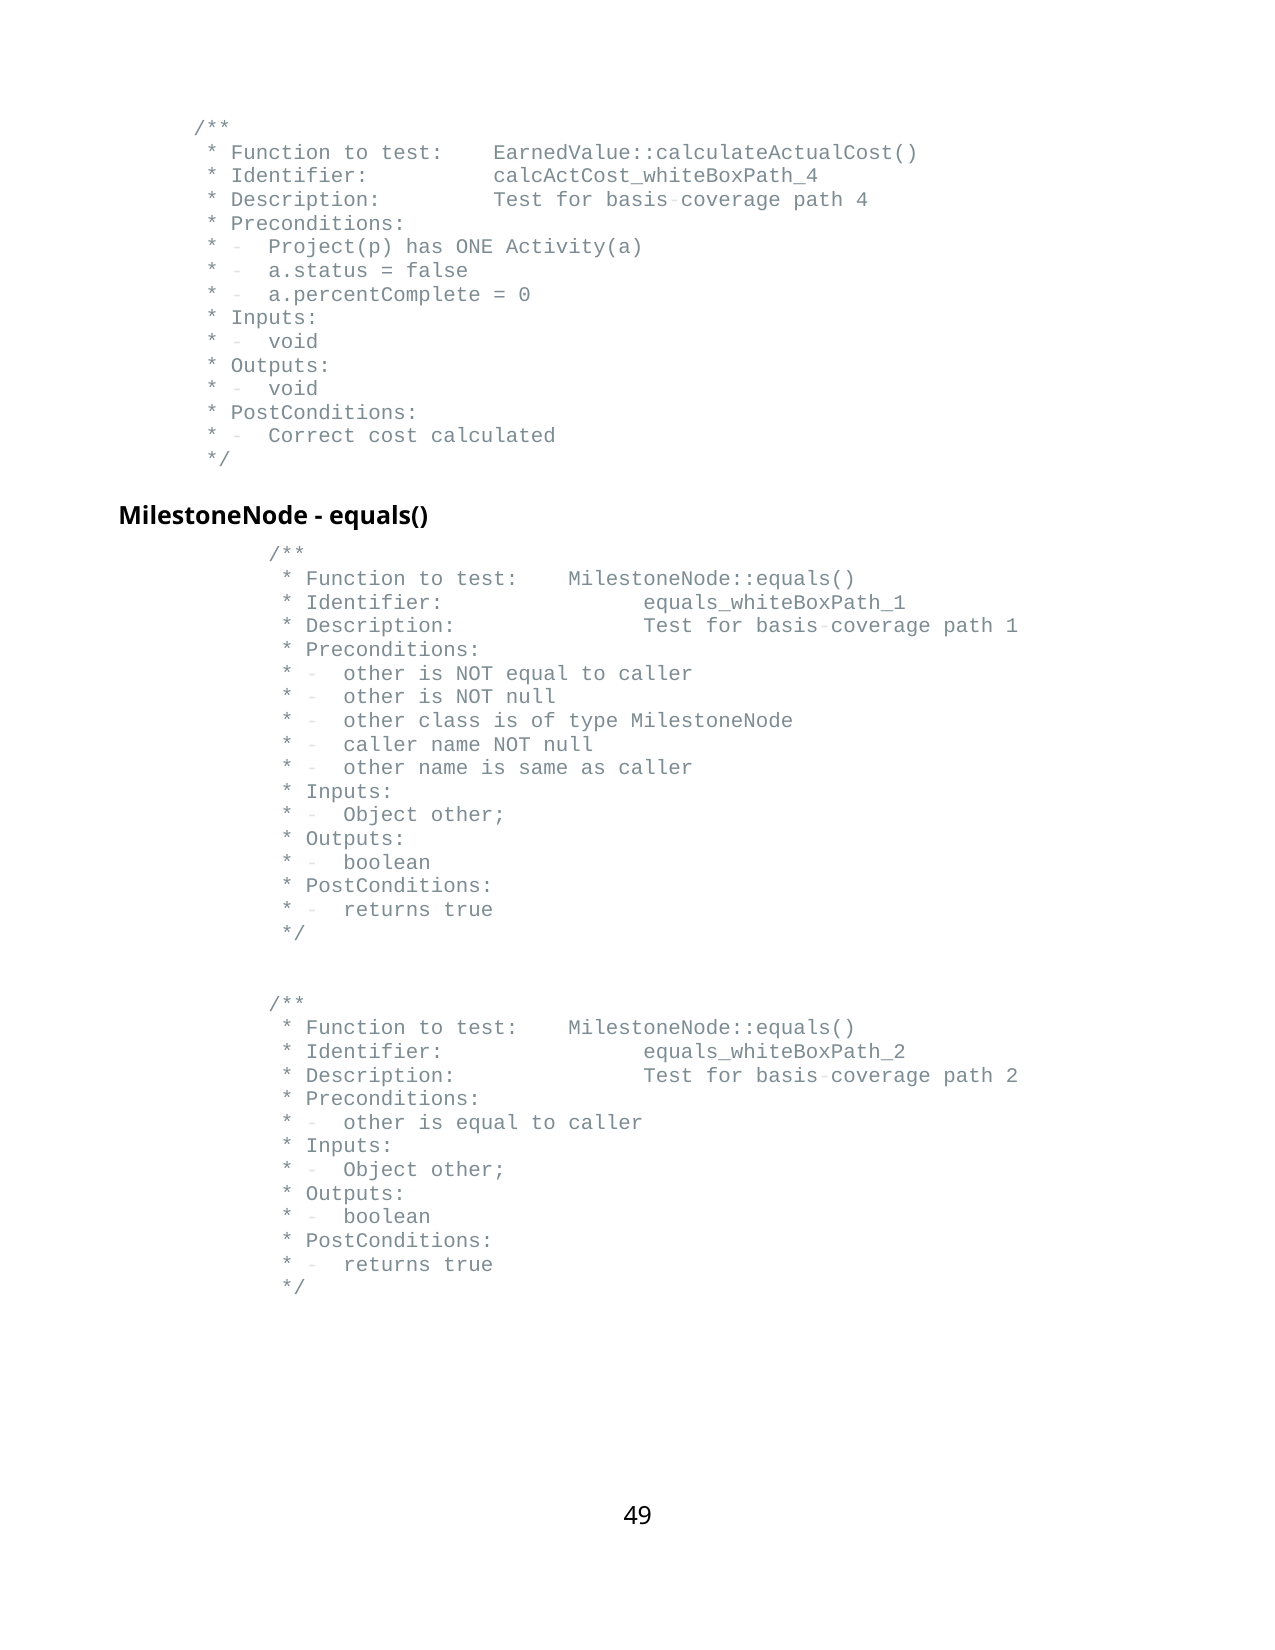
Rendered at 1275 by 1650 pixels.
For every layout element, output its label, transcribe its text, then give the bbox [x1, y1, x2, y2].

text * Inputs: [118, 1136, 1157, 1159]
text * - other class is of type MilestoneNode [118, 710, 1157, 733]
text * Description: Test for basis-coverage path 1 [118, 615, 1157, 639]
text * - a.status = false [118, 260, 1157, 284]
text * - returns true [118, 1254, 1157, 1277]
text * PostConditions: [118, 875, 1157, 899]
text * - Object other; [118, 804, 1157, 828]
text * Description: Test for basis-coverage path 2 [118, 1064, 1157, 1088]
text /** [118, 118, 1157, 142]
text * Identifier: calcActCost_whiteBoxPath_4 [118, 165, 1157, 189]
text * Function to test: MilestoneNode::equals() [118, 568, 1157, 592]
text */ [118, 1277, 1157, 1301]
text * Preconditions: [118, 639, 1157, 663]
text * - void [118, 378, 1157, 402]
text * Preconditions: [118, 213, 1157, 236]
text * Function to test: EarnedValue::calculateActualCost() [118, 142, 1157, 165]
text * - other is equal to caller [118, 1112, 1157, 1136]
text * - a.percentComplete = 0 [118, 284, 1157, 307]
text * - other name is same as caller [118, 757, 1157, 781]
text */ [118, 449, 1157, 473]
text * Identifier: equals_whiteBoxPath_1 [118, 592, 1157, 615]
text * PostConditions: [118, 402, 1157, 426]
subtitle MilestoneNode - equals() [118, 498, 1157, 532]
text * Identifier: equals_whiteBoxPath_2 [118, 1041, 1157, 1064]
text * - boolean [118, 1206, 1157, 1230]
text * - returns true [118, 899, 1157, 923]
text * - boolean [118, 852, 1157, 875]
text /** [118, 994, 1157, 1017]
text * Outputs: [118, 354, 1157, 378]
text * - Object other; [118, 1159, 1157, 1183]
text * - other is NOT null [118, 686, 1157, 710]
text * - Correct cost calculated [118, 426, 1157, 449]
text * Outputs: [118, 828, 1157, 852]
text * - other is NOT equal to caller [118, 663, 1157, 686]
text * - void [118, 331, 1157, 354]
text * Inputs: [118, 307, 1157, 331]
text * - Project(p) has ONE Activity(a) [118, 236, 1157, 260]
text /** [118, 544, 1157, 568]
text * Outputs: [118, 1183, 1157, 1206]
text * Description: Test for basis-coverage path 4 [118, 189, 1157, 213]
text * Inputs: [118, 781, 1157, 804]
text * Function to test: MilestoneNode::equals() [118, 1017, 1157, 1041]
text */ [118, 923, 1157, 946]
text * Preconditions: [118, 1088, 1157, 1112]
text * - caller name NOT null [118, 733, 1157, 757]
text * PostConditions: [118, 1230, 1157, 1254]
